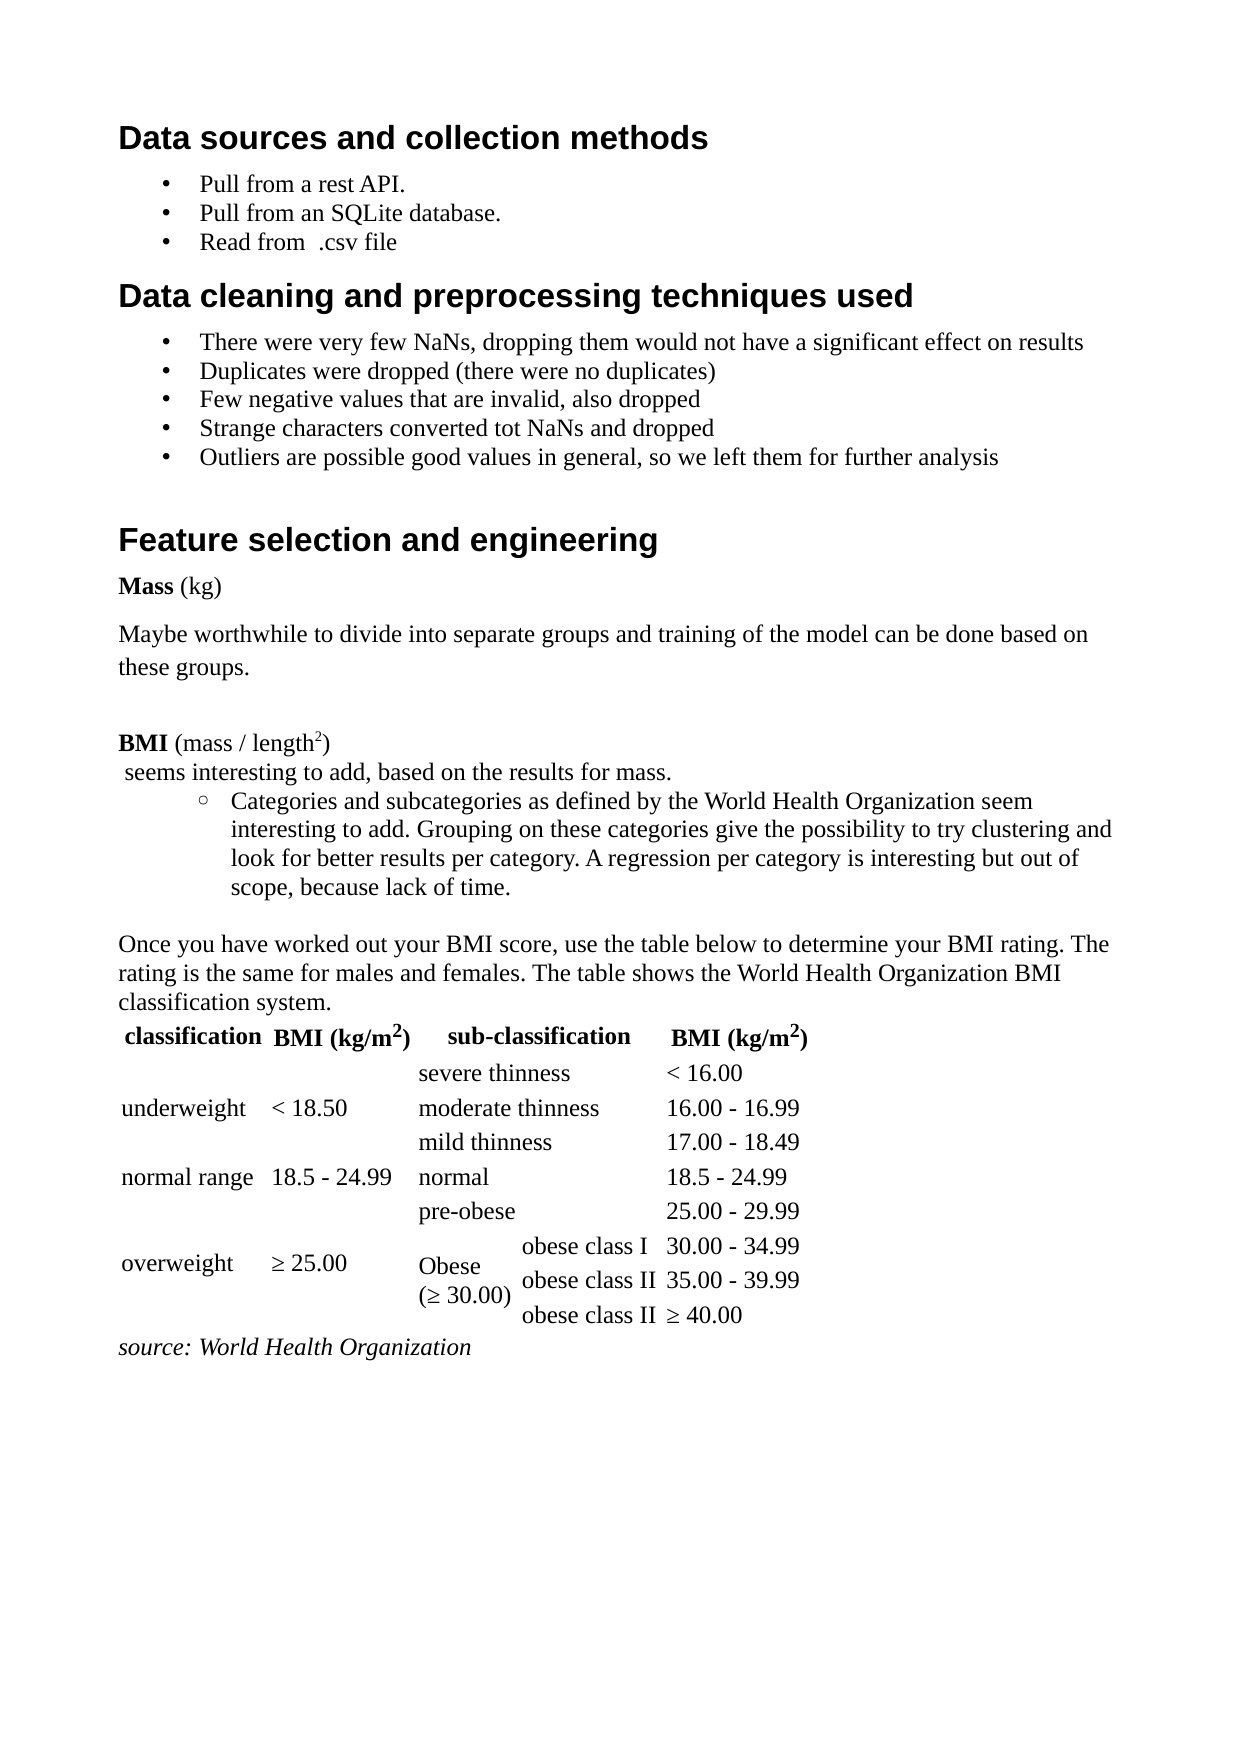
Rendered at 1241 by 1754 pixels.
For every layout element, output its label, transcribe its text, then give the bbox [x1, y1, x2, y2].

subtitle Data cleaning and preprocessing techniques used [118, 276, 1122, 314]
text Maybe worthwhile to divide into separate groups and training of the model can be done based on these groups. [118, 619, 1122, 681]
table_cell obese class II [519, 1263, 663, 1297]
table_cell overweight [118, 1194, 268, 1332]
list Read from .csv file [162, 227, 1122, 255]
text source: World Health Organization [118, 1332, 1122, 1361]
list Categories and subcategories as defined by the World Health Organization seem interesting to add. Grouping on these categories give the possibility to try clustering and look for better results per category. A regression per category is interesting but out of scope, because lack of time. [193, 786, 1122, 901]
table_cell moderate thinness [415, 1090, 663, 1124]
text BMI (mass / length2) [118, 728, 1122, 757]
table_cell normal range [118, 1159, 268, 1193]
table_cell obese class I [519, 1228, 663, 1263]
list Few negative values that are invalid, also dropped [162, 384, 1122, 413]
table_cell 18.5 - 24.99 [268, 1159, 415, 1193]
table_cell < 16.00 [663, 1055, 815, 1090]
table_cell pre-obese [415, 1194, 663, 1228]
list Strange characters converted tot NaNs and dropped [162, 413, 1122, 442]
table_cell underweight [118, 1055, 268, 1159]
text Mass (kg) [118, 571, 1122, 600]
table_cell 35.00 - 39.99 [663, 1263, 815, 1297]
table_header BMI (kg/m2) [663, 1016, 815, 1055]
table_cell 17.00 - 18.49 [663, 1124, 815, 1159]
list Outliers are possible good values in general, so we left them for further analysis [162, 442, 1122, 471]
table_cell 16.00 - 16.99 [663, 1090, 815, 1124]
list Duplicates were dropped (there were no duplicates) [162, 356, 1122, 384]
table_cell severe thinness [415, 1055, 663, 1090]
text Once you have worked out your BMI score, use the table below to determine your BMI rating. The rating is the same for males and females. The table shows the World Health Organization BMI classification system. [118, 929, 1122, 1016]
table_cell Obese (≥ 30.00) [415, 1228, 519, 1332]
table_cell ≥ 40.00 [663, 1297, 815, 1332]
table_header classification [118, 1016, 268, 1055]
subtitle Feature selection and engineering [118, 520, 1122, 559]
subtitle Data sources and collection methods [118, 118, 1122, 157]
table_cell < 18.50 [268, 1055, 415, 1159]
table_header sub-classification [415, 1016, 663, 1055]
table_header BMI (kg/m2) [268, 1016, 415, 1055]
list There were very few NaNs, dropping them would not have a significant effect on results [162, 327, 1122, 356]
table_cell 18.5 - 24.99 [663, 1159, 815, 1193]
table_cell normal [415, 1159, 663, 1193]
list Pull from an SQLite database. [162, 198, 1122, 227]
table_cell mild thinness [415, 1124, 663, 1159]
text seems interesting to add, based on the results for mass. [118, 757, 1122, 786]
list Pull from a rest API. [162, 169, 1122, 198]
table_cell obese class II [519, 1297, 663, 1332]
table_cell 25.00 - 29.99 [663, 1194, 815, 1228]
table_cell ≥ 25.00 [268, 1194, 415, 1332]
table_cell 30.00 - 34.99 [663, 1228, 815, 1263]
